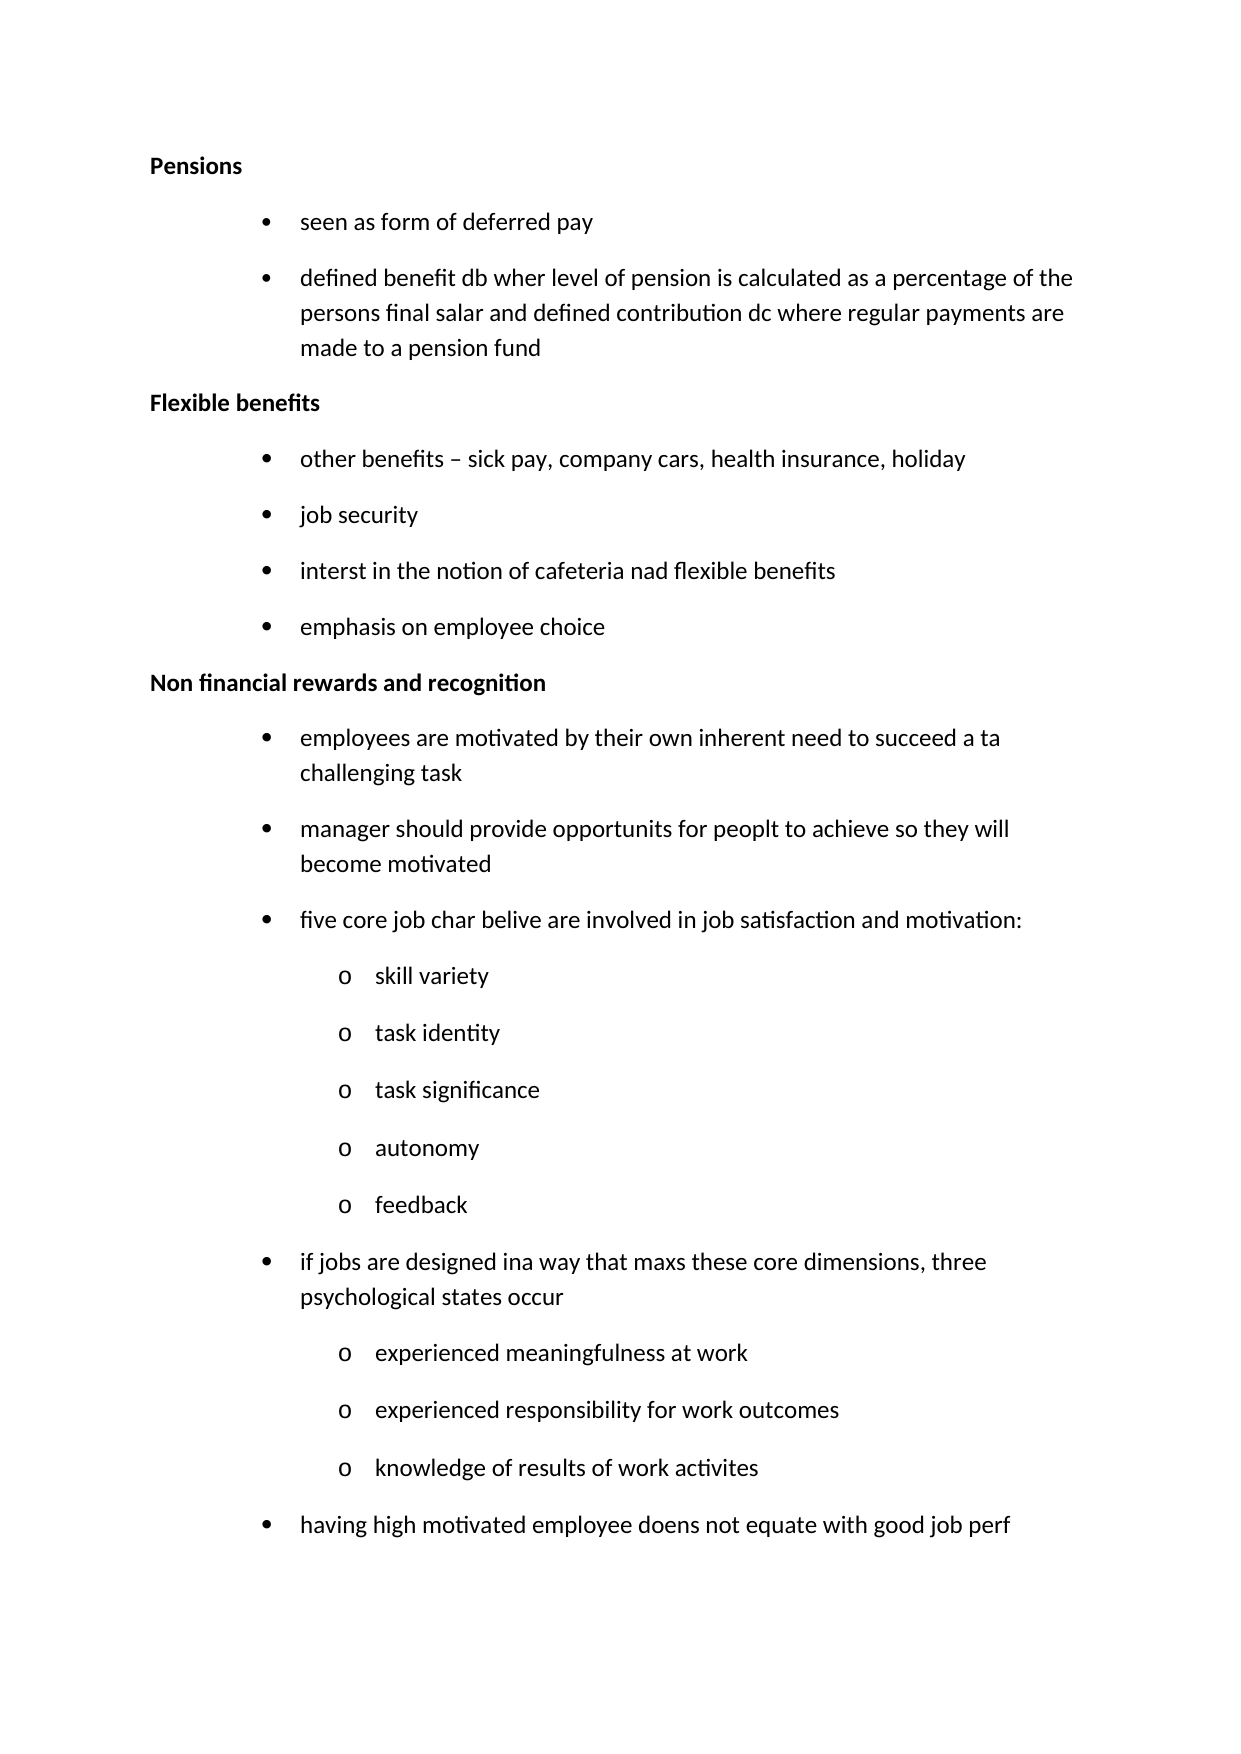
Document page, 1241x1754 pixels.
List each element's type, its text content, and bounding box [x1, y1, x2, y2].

list employees are motivated by their own inherent need to succeed a ta challenging task [262, 722, 1090, 788]
list task significance [337, 1074, 1090, 1106]
list autonomy [337, 1132, 1090, 1164]
list feedback [337, 1189, 1090, 1221]
list defined benefit db wher level of pension is calculated as a percentage of the persons final salar and defined contribution dc where regular payments are made to a pension fund [262, 262, 1090, 362]
list job security [262, 499, 1090, 530]
text Non financial rewards and recognition [150, 667, 1090, 697]
list skill variety [337, 960, 1090, 992]
list other benefits – sick pay, company cars, health insurance, holiday [262, 443, 1090, 474]
list having high motivated employee doens not equate with good job perf [262, 1509, 1090, 1540]
list if jobs are designed ina way that maxs these core dimensions, three psychological states occur [262, 1246, 1090, 1312]
text Pensions [150, 150, 1090, 181]
list five core job char belive are involved in job satisfaction and motivation: [262, 904, 1090, 935]
list task identity [337, 1017, 1090, 1049]
list emphasis on employee choice [262, 611, 1090, 641]
list knowledge of results of work activites [337, 1452, 1090, 1484]
list seen as form of deferred pay [262, 206, 1090, 236]
list manager should provide opportunits for peoplt to achieve so they will become motivated [262, 813, 1090, 879]
list experienced meaningfulness at work [337, 1337, 1090, 1369]
list experienced responsibility for work outcomes [337, 1394, 1090, 1426]
text Flexible benefits [150, 387, 1090, 418]
list interst in the notion of cafeteria nad flexible benefits [262, 555, 1090, 586]
